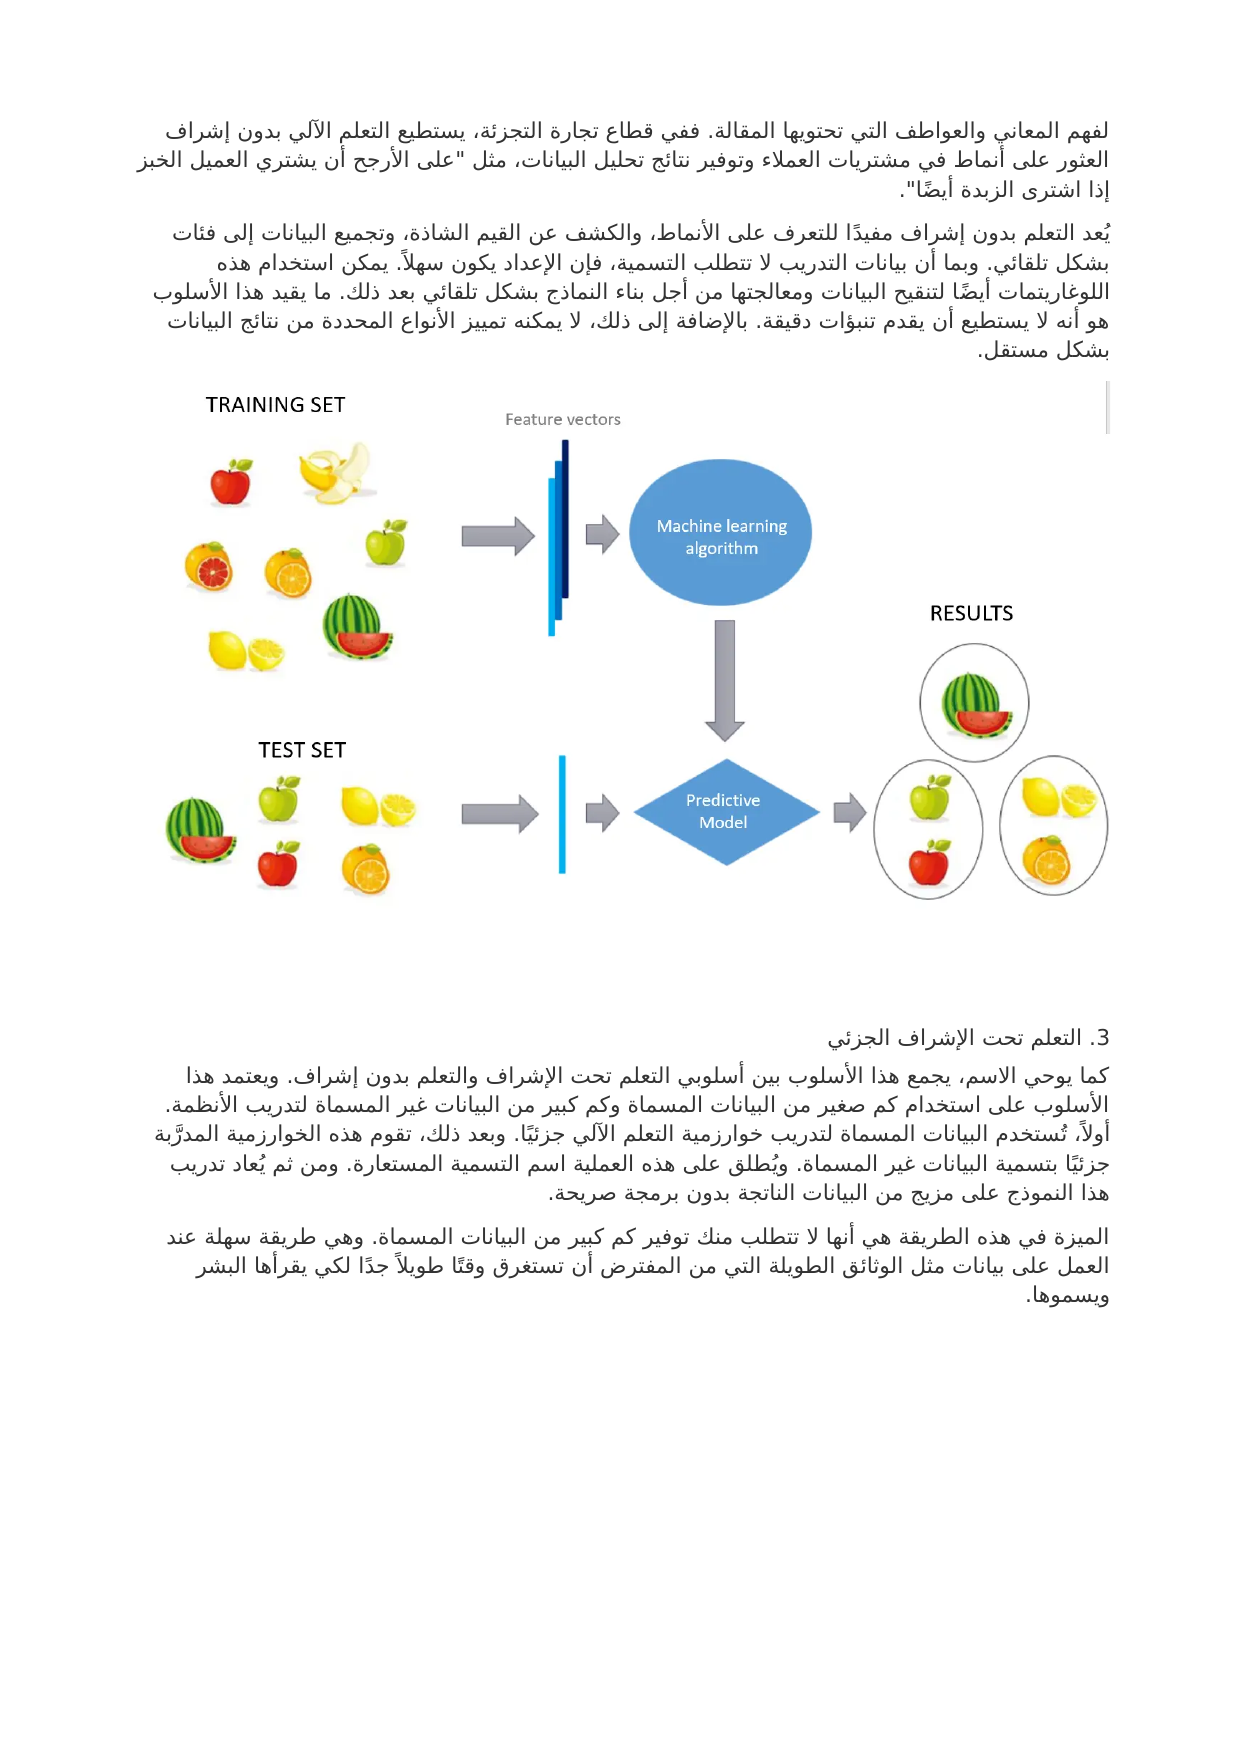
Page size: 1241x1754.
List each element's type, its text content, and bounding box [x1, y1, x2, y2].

text الميزة في هذه الطريقة هي أنها لا تتطلب منك توفير كم كبير من البيانات المسماة. وهي طريقة سهلة عند العمل على بيانات مثل الوثائق الطويلة التي من المفترض أن تستغرق وقتًا طويلاً جدًا لكي يقرأها البشر ويسموها. [136, 1224, 1110, 1308]
subtitle 3. التعلم تحت الإشراف الجزئي [136, 1025, 1110, 1051]
text يُعد التعلم بدون إشراف مفيدًا للتعرف على الأنماط، والكشف عن القيم الشاذة، وتجميع البيانات إلى فئات بشكل تلقائي. وبما أن بيانات التدريب لا تتطلب التسمية، فإن الإعداد يكون سهلاً. يمكن استخدام هذه اللوغاريتمات أيضًا لتنقيح البيانات ومعالجتها من أجل بناء النماذج بشكل تلقائي بعد ذلك. ما يقيد هذا الأسلوب هو أنه لا يستطيع أن يقدم تنبؤات دقيقة. بالإضافة إلى ذلك، لا يمكنه تمييز الأنواع المحددة من نتائج البيانات بشكل مستقل. [136, 221, 1110, 363]
text كما يوحي الاسم، يجمع هذا الأسلوب بين أسلوبي التعلم تحت الإشراف والتعلم بدون إشراف. ويعتمد هذا الأسلوب على استخدام كم صغير من البيانات المسماة وكم كبير من البيانات غير المسماة لتدريب الأنظمة. أولاً، تُستخدم البيانات المسماة لتدريب خوارزمية التعلم الآلي جزئيًا. وبعد ذلك، تقوم هذه الخوارزمية المدرَّبة جزئيًا بتسمية البيانات غير المسماة. ويُطلق على هذه العملية اسم التسمية المستعارة. ومن ثم يُعاد تدريب هذا النموذج على مزيج من البيانات الناتجة بدون برمجة صريحة. [136, 1063, 1110, 1206]
picture [135, 381, 1111, 911]
text تتدرب لوغاريتمات التعلم بدون إشراف على البيانات غير المسماة. ويمكنها فحص البيانات الجديدة لتحاول تأسيس روابط ذات مغزى بين المدخلات والمخرجات مسبقة التحديد. وتستطيع أن تكشف عن الأنماط وتصنِّف البيانات. على سبيل المثال، يمكن للوغاريتمات التعلم بدون إشراف تجميع المقالات الإخبارية من المواقع الإخبارية المختلفة تحت فئات شائعة، مثل الرياضة والجريمة، إلخ. ويمكنها أن تستخدم معالجة اللغة الطبيعية لفهم المعاني والعواطف التي تحتويها المقالة. ففي قطاع تجارة التجزئة، يستطيع التعلم الآلي بدون إشراف العثور على أنماط في مشتريات العملاء وتوفير نتائج تحليل البيانات، مثل "على الأرجح أن يشتري العميل الخبز إذا اشترى الزبدة أيضًا". [136, 118, 1110, 202]
